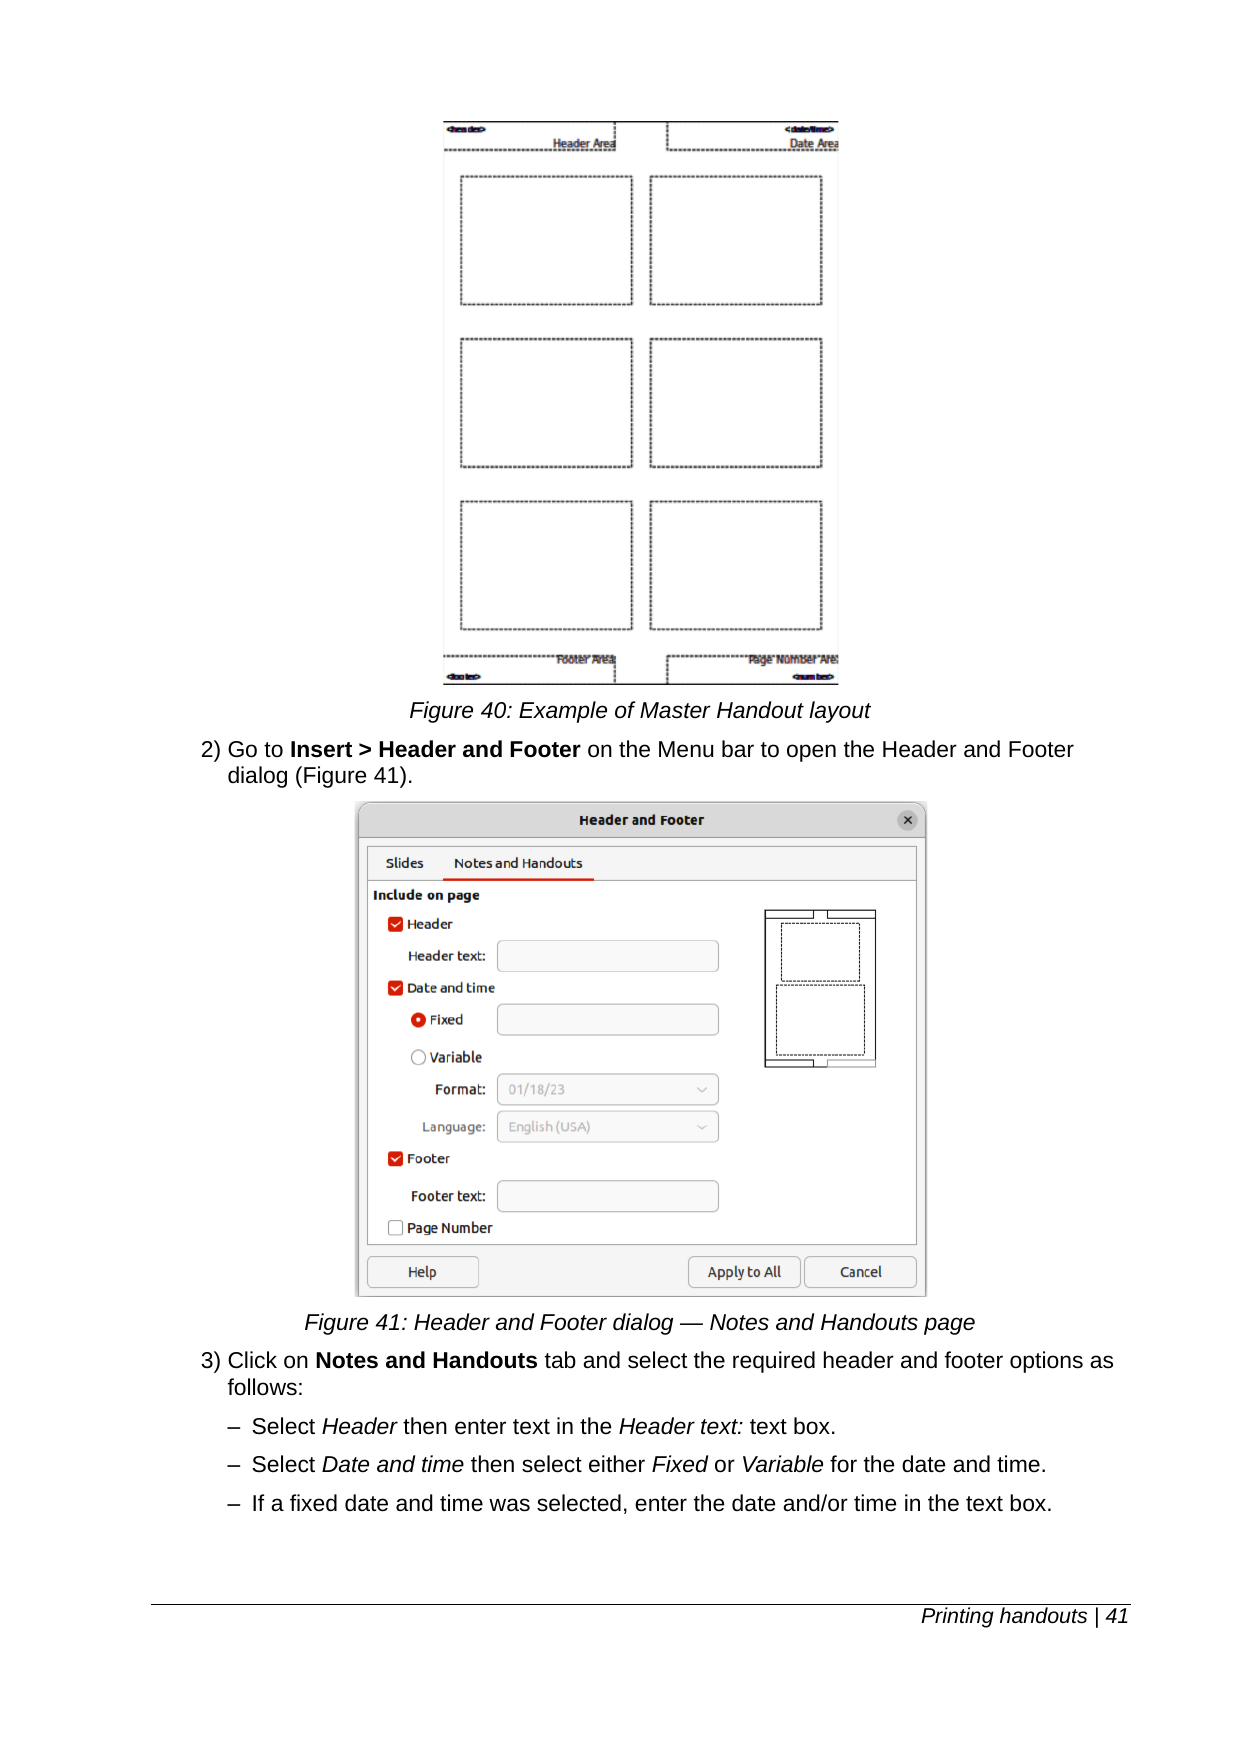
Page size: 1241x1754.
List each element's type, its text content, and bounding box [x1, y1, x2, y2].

text Figure 41: Header and Footer dialog — Notes and Handouts page [304, 1309, 978, 1335]
list Click on Notes and Handouts tab and select the required header and footer options as follows: [227, 1347, 1131, 1400]
list Go to Insert > Header and Footer on the Menu bar to open the Header and Footer dialog (Figure 41). [227, 736, 1131, 789]
list Select Date and time then select either Fixed or Variable for the date and time. [227, 1451, 1131, 1478]
list If a fixed date and time was selected, enter the date and/or time in the text box. [227, 1490, 1131, 1517]
list Select Header then enter text in the Header text: text box. [227, 1413, 1131, 1439]
picture [443, 121, 839, 685]
picture [354, 801, 928, 1297]
text Figure 40: Example of Master Handout layout [409, 697, 873, 724]
